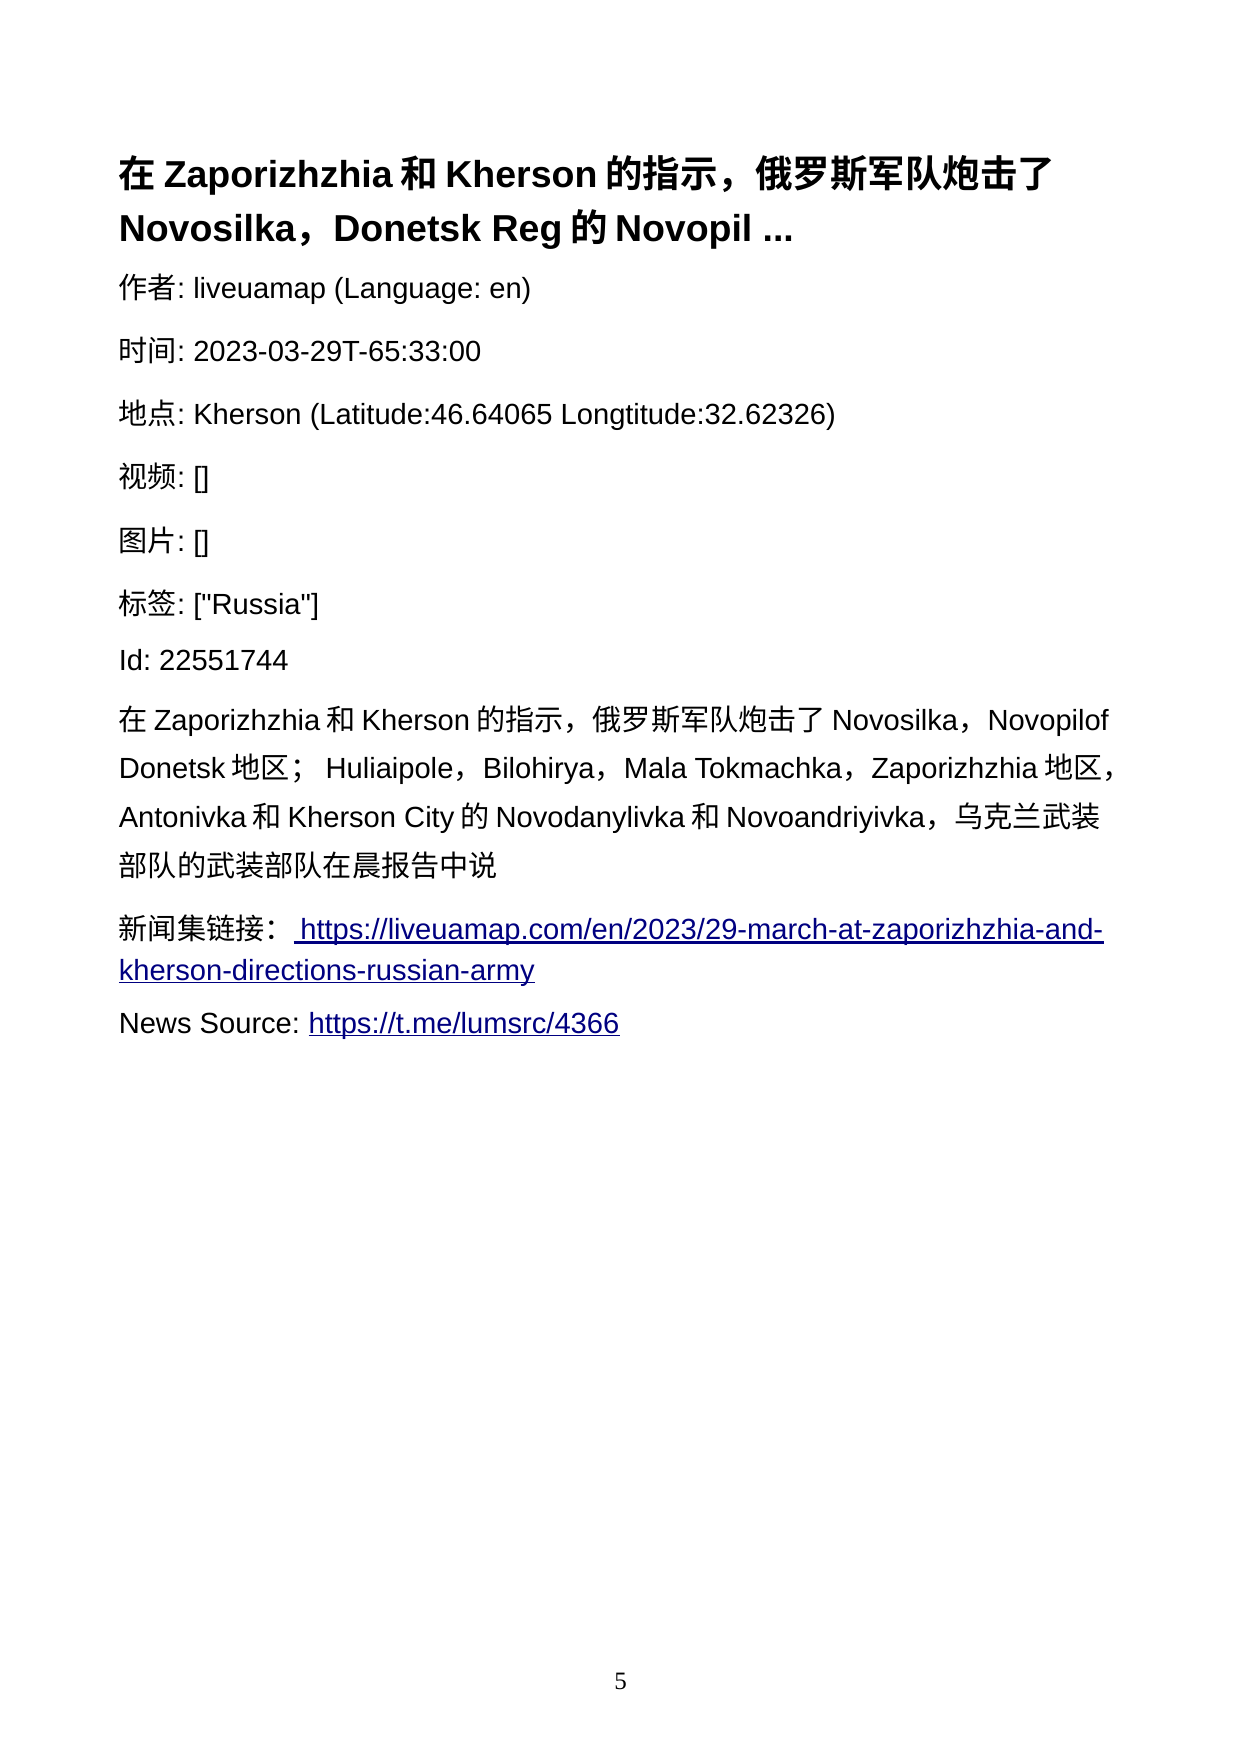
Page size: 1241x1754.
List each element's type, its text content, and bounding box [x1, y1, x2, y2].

text 时间: 2023-03-29T-65:33:00 [118, 328, 1122, 370]
text Id: 22551744 [118, 643, 1122, 677]
text News Source: https://t.me/lumsrc/4366 [118, 1006, 1122, 1039]
subtitle 在Zaporizhzhia和Kherson的指示，俄罗斯军队炮击了Novosilka，Donetsk Reg的Novopil ... [118, 143, 1122, 252]
text 新闻集链接： https://liveuamap.com/en/2023/29-march-at-zaporizhzhia-and-kherson-directions-russian-army [118, 905, 1122, 986]
text 视频: [] [118, 454, 1122, 496]
text 图片: [] [118, 517, 1122, 559]
text 在Zaporizhzhia和Kherson的指示，俄罗斯军队炮击了Novosilka，Novopilof Donetsk地区； Huliaipole，Bilohirya，Mala Tokmachka，Zaporizhzhia地区，Antonivka和Kherson City的Novodanylivka和Novoandriyivka，乌克兰武装部队的武装部队在晨报告中说 [118, 696, 1122, 884]
text 地点: Kherson (Latitude:46.64065 Longtitude:32.62326) [118, 391, 1122, 433]
text 标签: ["Russia"] [118, 580, 1122, 622]
text 作者: liveuamap (Language: en) [118, 264, 1122, 307]
